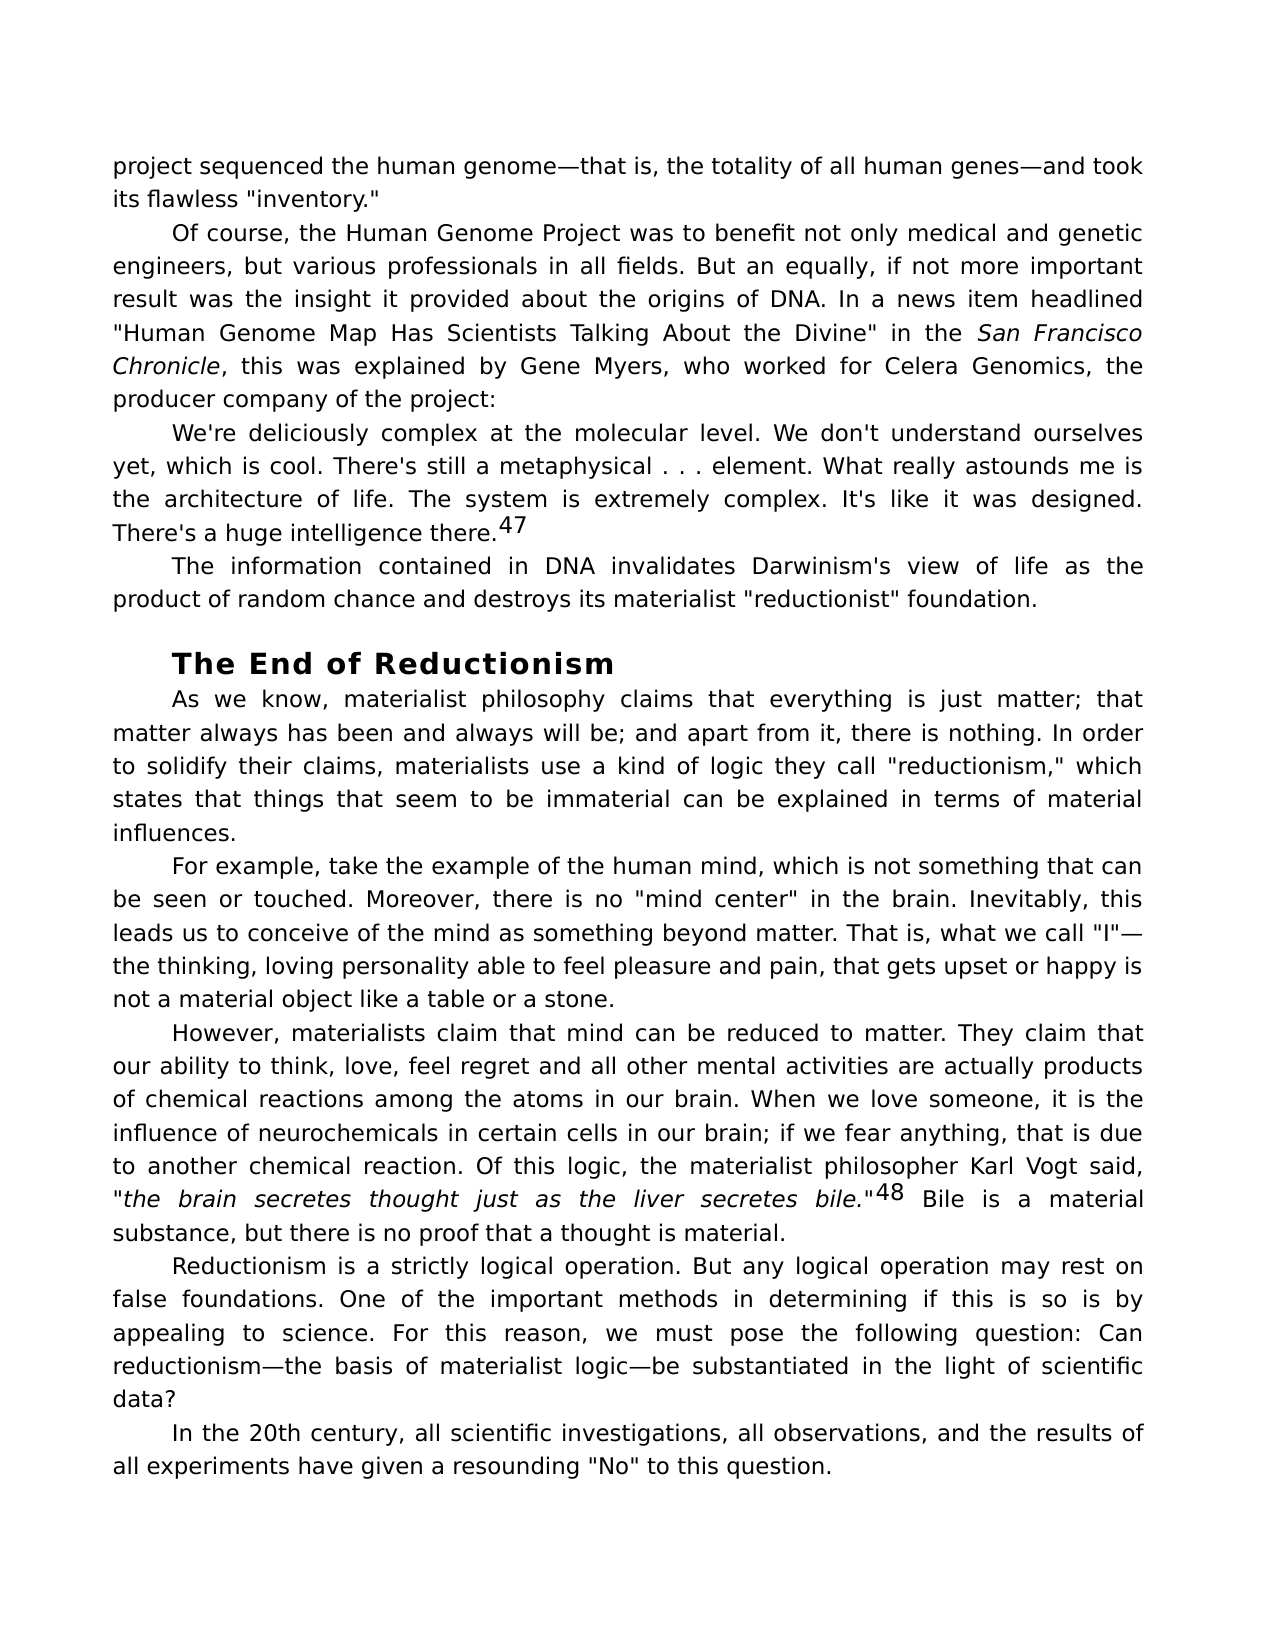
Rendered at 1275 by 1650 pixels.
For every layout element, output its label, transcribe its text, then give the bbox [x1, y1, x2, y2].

text We're deliciously complex at the molecular level. We don't understand ourselves yet, which is cool. There's still a metaphysical . . . element. What really astounds me is the architecture of life. The system is extremely complex. It's like it was designed. There's a huge intelligence there.47 [112, 414, 1145, 548]
text The End of Reductionism [112, 648, 1145, 681]
text Of course, the Human Genome Project was to benefit not only medical and genetic engineers, but various professionals in all fields. But an equally, if not more important result was the insight it provided about the origins of DNA. In a news item headlined "Human Genome Map Has Scientists Talking About the Divine" in the San Francisco Chronicle, this was explained by Gene Myers, who worked for Celera Genomics, the producer company of the project: [112, 214, 1145, 414]
text As we know, materialist philosophy claims that everything is just matter; that matter always has been and always will be; and apart from it, there is nothing. In order to solidify their claims, materialists use a kind of logic they call "reductionism," which states that things that seem to be immaterial can be explained in terms of material influences. [112, 681, 1145, 848]
text Reductionism is a strictly logical operation. But any logical operation may rest on false foundations. One of the important methods in determining if this is so is by appealing to science. For this reason, we must pose the following question: Can reductionism—the basis of materialist logic—be substantiated in the light of scientific data? [112, 1248, 1145, 1414]
text The information contained in DNA invalidates Darwinism's view of life as the product of random chance and destroys its materialist "reductionist" foundation. [112, 548, 1145, 614]
text For example, take the example of the human mind, which is not something that can be seen or touched. Moreover, there is no "mind center" in the brain. Inevitably, this leads us to conceive of the mind as something beyond matter. That is, what we call "I"—the thinking, loving personality able to feel pleasure and pain, that gets upset or happy is not a material object like a table or a stone. [112, 848, 1145, 1014]
text In the 20th century, all scientific investigations, all observations, and the results of all experiments have given a resounding "No" to this question. [112, 1414, 1145, 1481]
text However, materialists claim that mind can be reduced to matter. They claim that our ability to think, love, feel regret and all other mental activities are actually products of chemical reactions among the atoms in our brain. When we love someone, it is the influence of neurochemicals in certain cells in our brain; if we fear anything, that is due to another chemical reaction. Of this logic, the materialist philosopher Karl Vogt said, "the brain secretes thought just as the liver secretes bile."48 Bile is a material substance, but there is no proof that a thought is material. [112, 1014, 1145, 1248]
text project sequenced the human genome—that is, the totality of all human genes—and took its flawless "inventory." [112, 148, 1145, 214]
